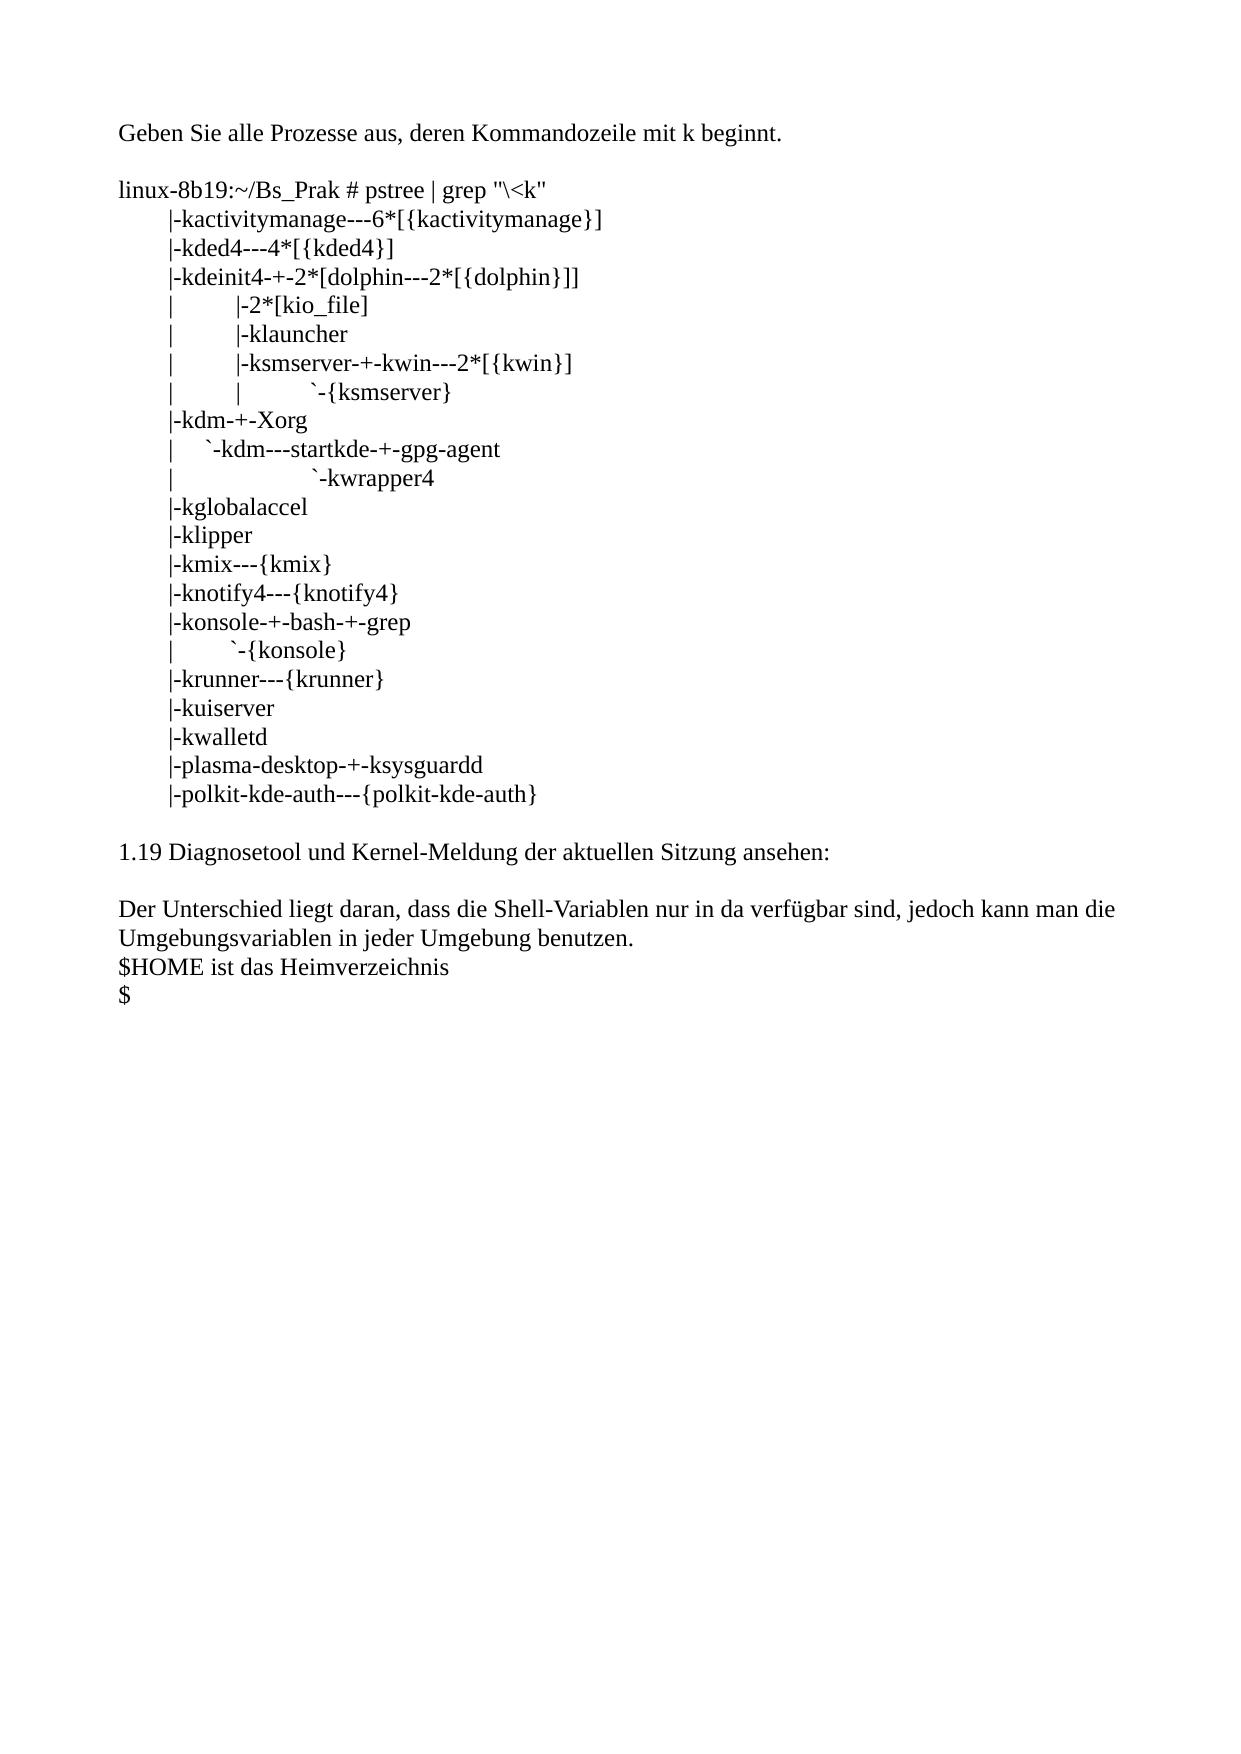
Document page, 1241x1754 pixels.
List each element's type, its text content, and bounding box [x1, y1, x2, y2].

text 1.19 Diagnosetool und Kernel-Meldung der aktuellen Sitzung ansehen: [118, 837, 1122, 866]
text |-kdeinit4-+-2*[dolphin---2*[{dolphin}]] [118, 262, 1122, 291]
text | |-ksmserver-+-kwin---2*[{kwin}] [118, 348, 1122, 377]
text |-krunner---{krunner} [118, 664, 1122, 693]
text |-kdm-+-Xorg [118, 406, 1122, 434]
text Der Unterschied liegt daran, dass die Shell-Variablen nur in da verfügbar sind, jedoch kann man die Umgebungsvariablen in jeder Umgebung benutzen. [118, 894, 1122, 952]
text | |-2*[kio_file] [118, 291, 1122, 319]
text |-polkit-kde-auth---{polkit-kde-auth} [118, 779, 1122, 808]
text |-klipper [118, 521, 1122, 549]
text |-kded4---4*[{kded4}] [118, 233, 1122, 262]
text |-plasma-desktop-+-ksysguardd [118, 751, 1122, 779]
text |-kuiserver [118, 693, 1122, 722]
text Geben Sie alle Prozesse aus, deren Kommandozeile mit k beginnt. [118, 118, 1122, 147]
text | |-klauncher [118, 319, 1122, 348]
text |-kglobalaccel [118, 492, 1122, 521]
text |-kactivitymanage---6*[{kactivitymanage}] [118, 204, 1122, 233]
text $HOME ist das Heimverzeichnis [118, 952, 1122, 981]
text | `-kdm---startkde-+-gpg-agent [118, 434, 1122, 463]
text |-kmix---{kmix} [118, 549, 1122, 578]
text linux-8b19:~/Bs_Prak # pstree | grep "\<k" [118, 176, 1122, 204]
text | | `-{ksmserver} [118, 377, 1122, 406]
text |-knotify4---{knotify4} [118, 578, 1122, 607]
text $ [118, 981, 1122, 1009]
text |-konsole-+-bash-+-grep [118, 607, 1122, 636]
text | `-{konsole} [118, 636, 1122, 664]
text | `-kwrapper4 [118, 463, 1122, 492]
text |-kwalletd [118, 722, 1122, 751]
